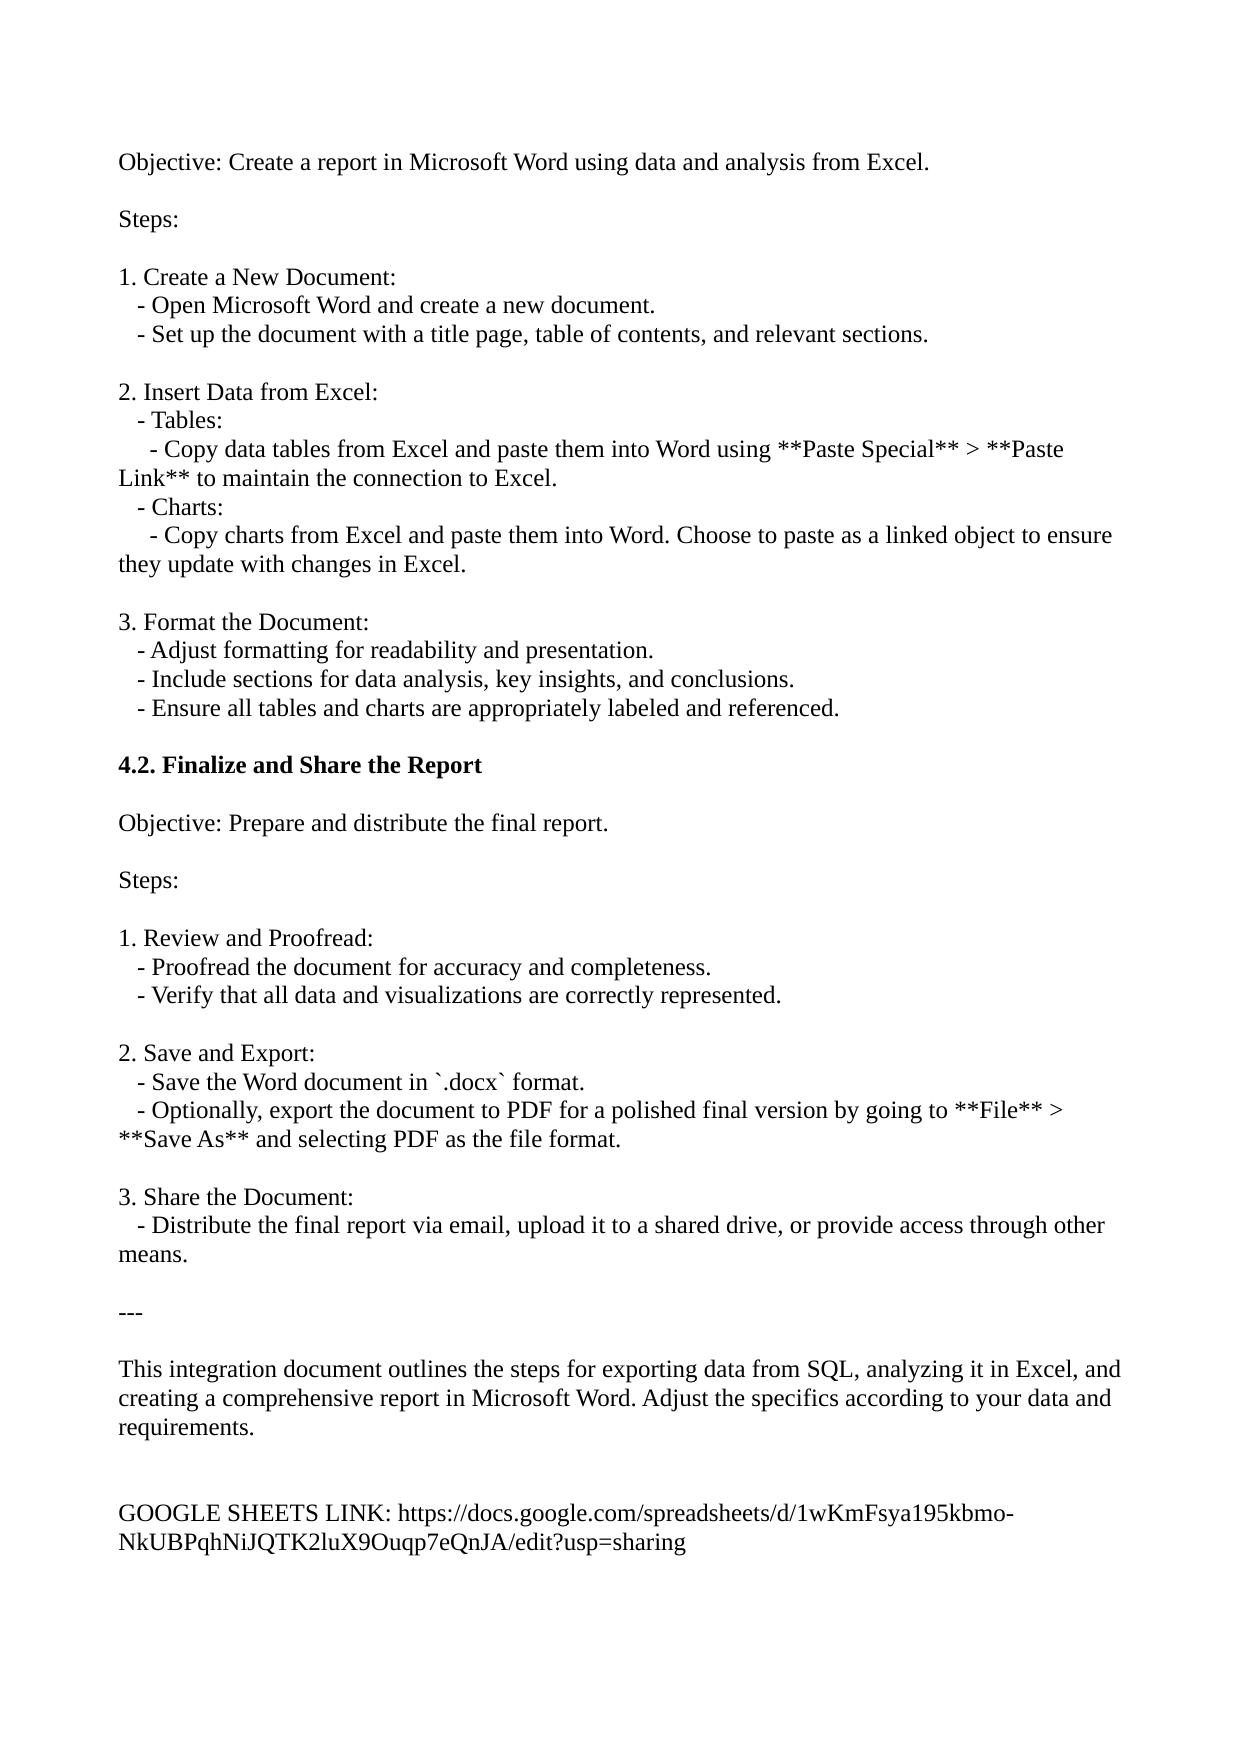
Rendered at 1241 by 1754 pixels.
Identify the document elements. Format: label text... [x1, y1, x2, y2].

text Objective: Prepare and distribute the final report. [118, 808, 1122, 837]
text GOOGLE SHEETS LINK: https://docs.google.com/spreadsheets/d/1wKmFsya195kbmo-NkUBPqhNiJQTK2luX9Ouqp7eQnJA/edit?usp=sharing [118, 1498, 1122, 1556]
text - Ensure all tables and charts are appropriately labeled and referenced. [118, 693, 1122, 722]
text Steps: [118, 866, 1122, 894]
text - Tables: [118, 406, 1122, 434]
text - Charts: [118, 492, 1122, 521]
text 3. Format the Document: [118, 607, 1122, 636]
text - Adjust formatting for readability and presentation. [118, 636, 1122, 664]
text - Optionally, export the document to PDF for a polished final version by going to **File** > **Save As** and selecting PDF as the file format. [118, 1096, 1122, 1153]
text This integration document outlines the steps for exporting data from SQL, analyzing it in Excel, and creating a comprehensive report in Microsoft Word. Adjust the specifics according to your data and requirements. [118, 1354, 1122, 1441]
text 1. Review and Proofread: [118, 923, 1122, 952]
text - Verify that all data and visualizations are correctly represented. [118, 981, 1122, 1009]
text Objective: Create a report in Microsoft Word using data and analysis from Excel. [118, 147, 1122, 176]
text - Distribute the final report via email, upload it to a shared drive, or provide access through other means. [118, 1211, 1122, 1268]
text - Copy charts from Excel and paste them into Word. Choose to paste as a linked object to ensure they update with changes in Excel. [118, 521, 1122, 578]
text 2. Insert Data from Excel: [118, 377, 1122, 406]
text - Include sections for data analysis, key insights, and conclusions. [118, 664, 1122, 693]
text 3. Share the Document: [118, 1182, 1122, 1211]
text - Save the Word document in `.docx` format. [118, 1067, 1122, 1096]
text 1. Create a New Document: [118, 262, 1122, 291]
text - Proofread the document for accuracy and completeness. [118, 952, 1122, 981]
text 2. Save and Export: [118, 1038, 1122, 1067]
text - Set up the document with a title page, table of contents, and relevant sections. [118, 319, 1122, 348]
text 4.2. Finalize and Share the Report [118, 751, 1122, 779]
text - Copy data tables from Excel and paste them into Word using **Paste Special** > **Paste Link** to maintain the connection to Excel. [118, 434, 1122, 492]
text --- [118, 1297, 1122, 1326]
text Steps: [118, 204, 1122, 233]
text - Open Microsoft Word and create a new document. [118, 291, 1122, 319]
